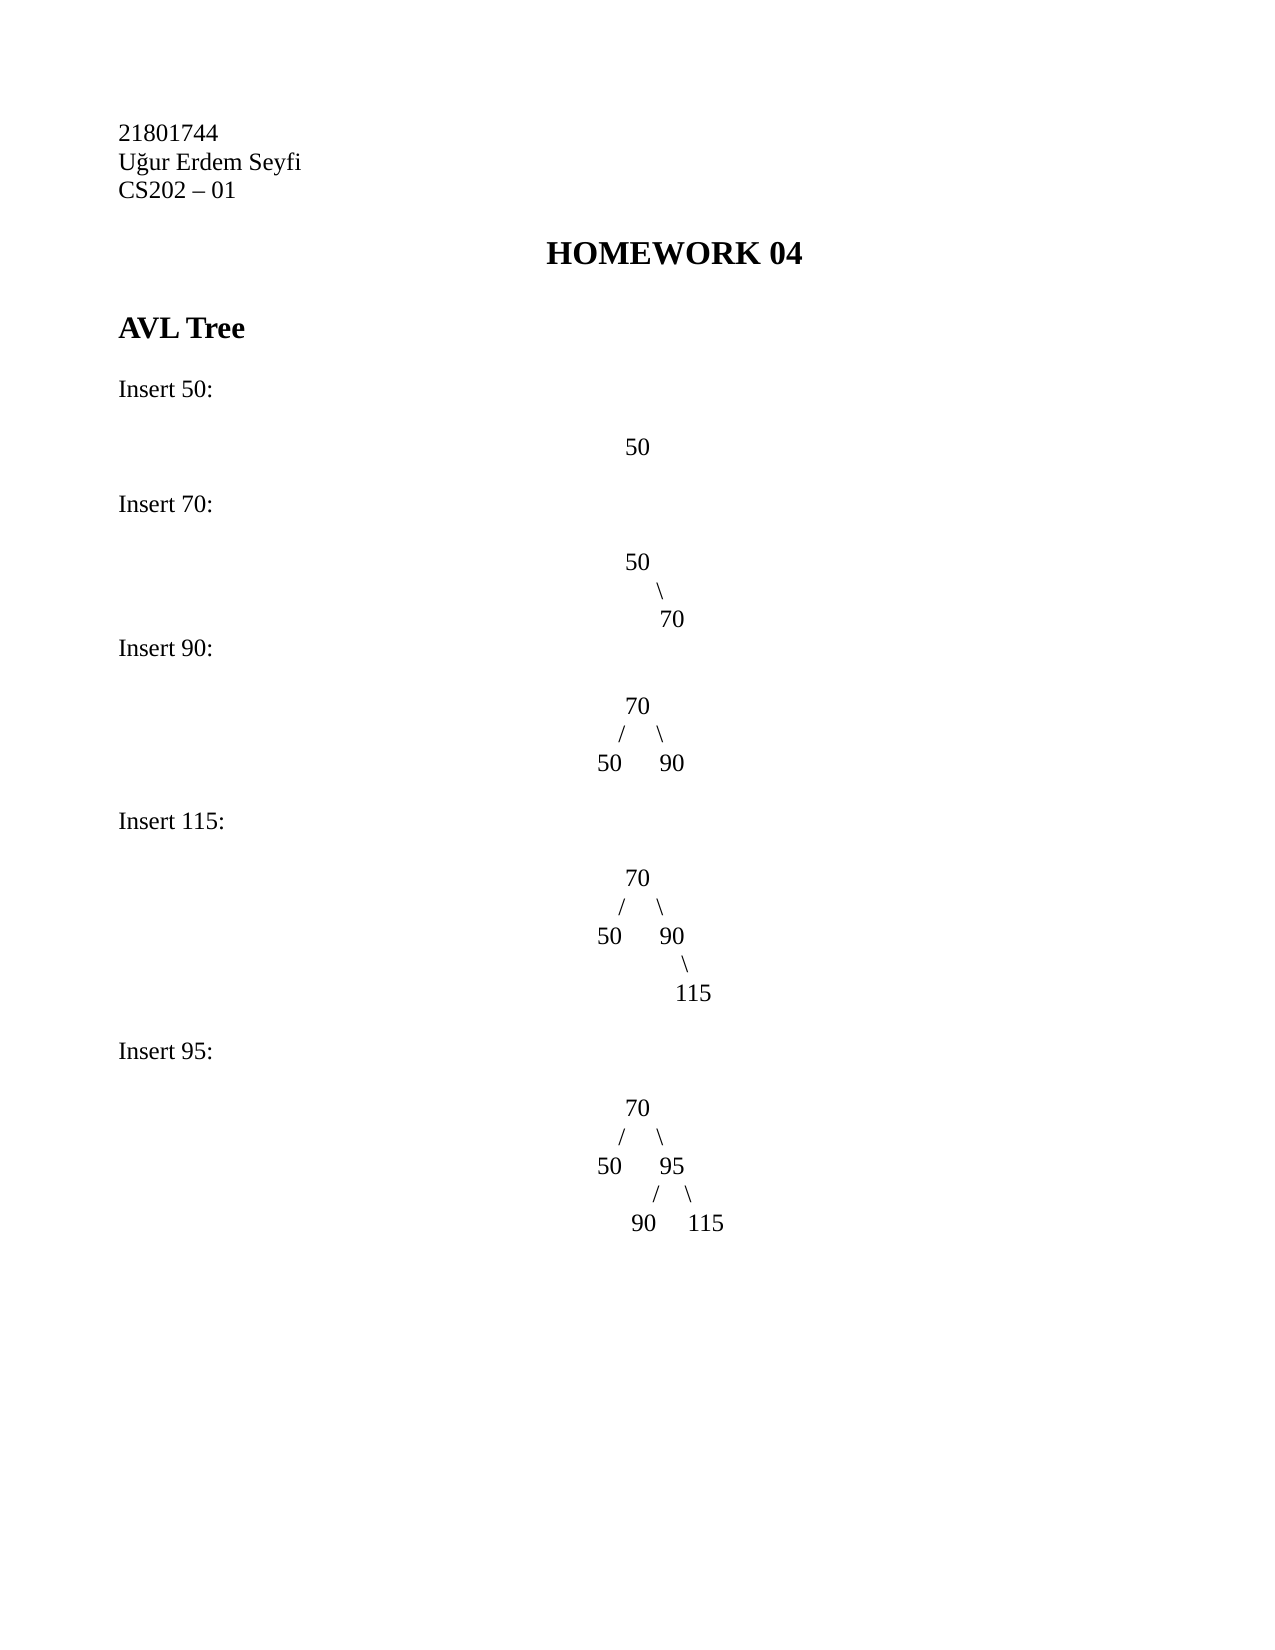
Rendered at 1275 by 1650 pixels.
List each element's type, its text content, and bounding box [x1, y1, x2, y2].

text HOMEWORK 04 [118, 233, 1157, 271]
text 50 [118, 547, 1157, 576]
text 50 95 [118, 1151, 1157, 1179]
text AVL Tree [118, 310, 1157, 346]
text Insert 115: [118, 806, 1157, 834]
text Uğur Erdem Seyfi [118, 147, 1157, 176]
text / \ [118, 892, 1157, 921]
text 70 [118, 1093, 1157, 1122]
text \ [118, 576, 1157, 604]
text 115 [118, 978, 1157, 1007]
text 50 90 [118, 748, 1157, 777]
text / \ [118, 1179, 1157, 1208]
text / \ [118, 719, 1157, 748]
text 70 [118, 604, 1157, 633]
text 70 [118, 863, 1157, 892]
text 50 90 [118, 921, 1157, 949]
text Insert 50: [118, 374, 1157, 403]
text 50 [118, 432, 1157, 461]
text 21801744 [118, 118, 1157, 147]
text Insert 90: [118, 633, 1157, 662]
text Insert 70: [118, 489, 1157, 518]
text CS202 – 01 [118, 176, 1157, 204]
text Insert 95: [118, 1036, 1157, 1064]
text 70 [118, 691, 1157, 719]
text 90 115 [118, 1208, 1157, 1237]
text \ [118, 949, 1157, 978]
text / \ [118, 1122, 1157, 1151]
